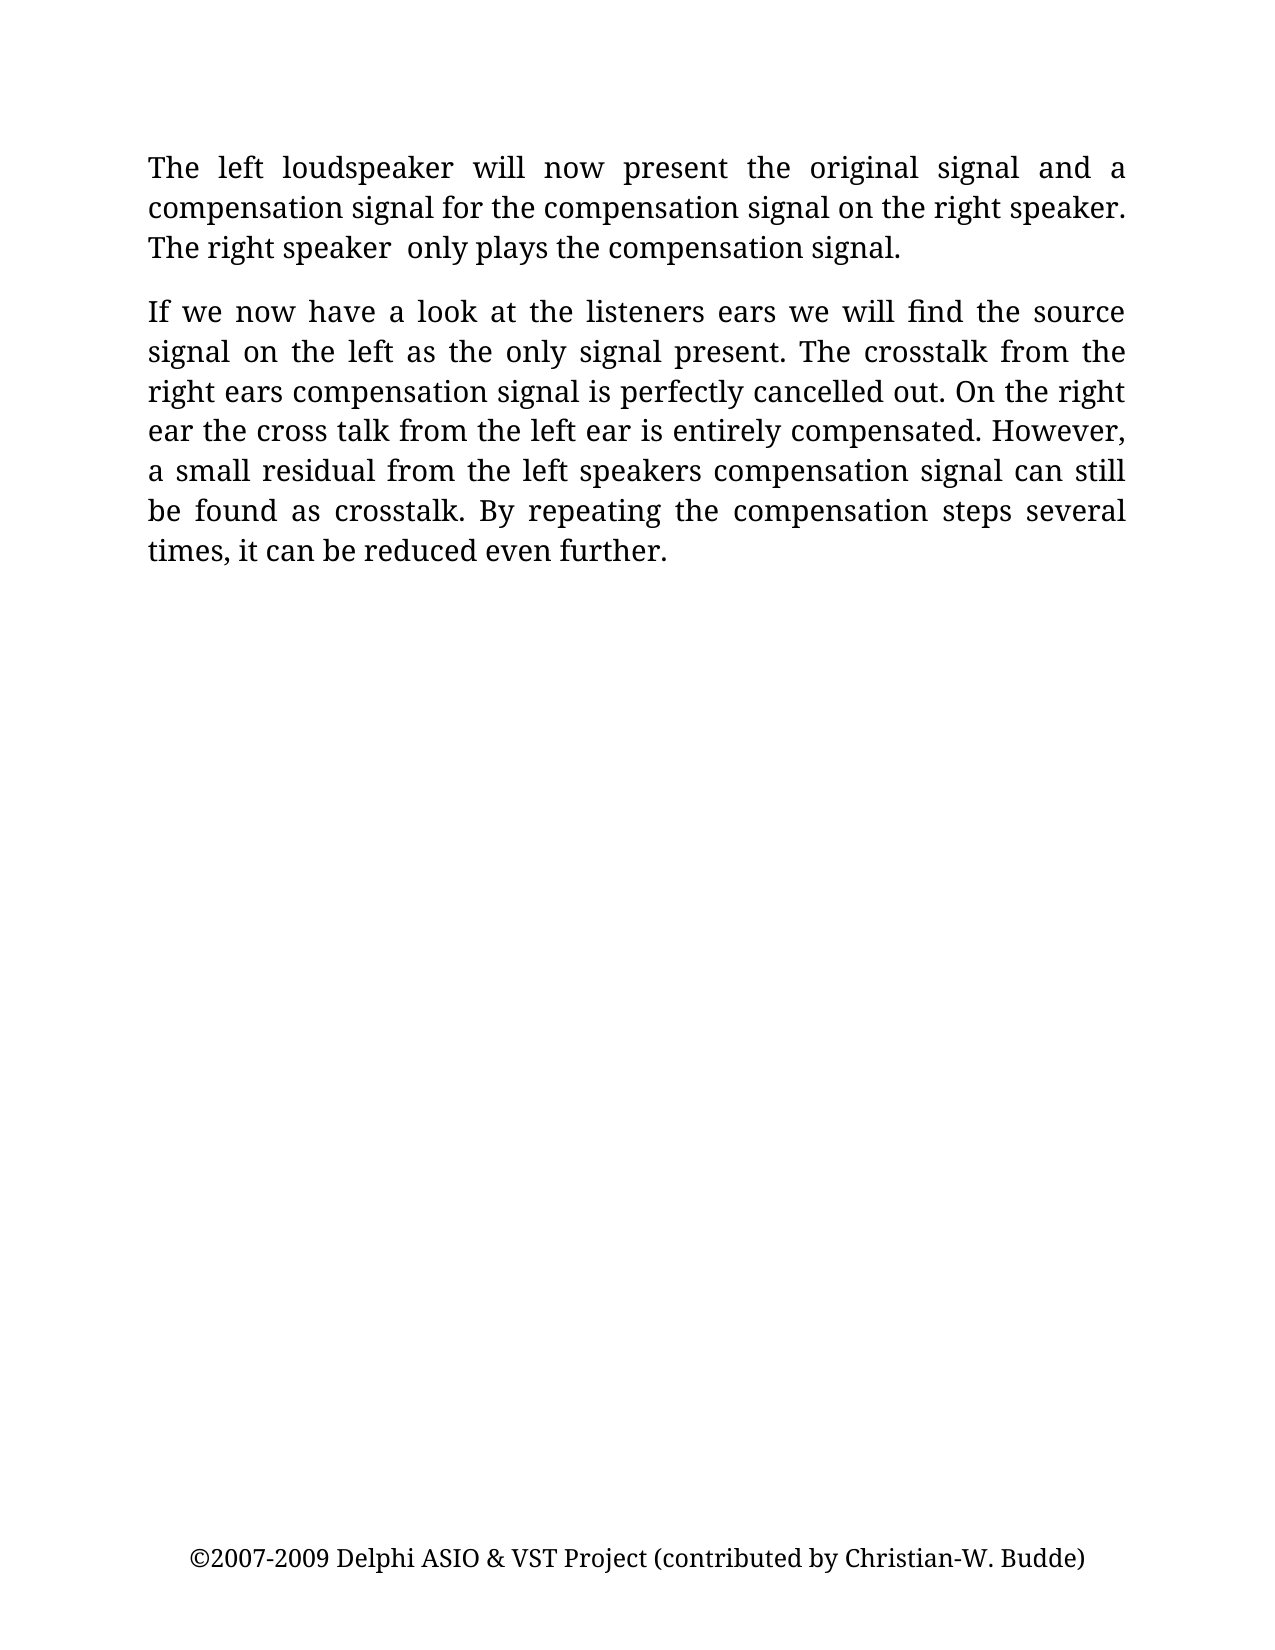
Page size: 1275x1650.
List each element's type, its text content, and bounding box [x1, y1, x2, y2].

text If we now have a look at the listeners ears we will find the source signal on the left as the only signal present. The crosstalk from the right ears compensation signal is perfectly cancelled out. On the right ear the cross talk from the left ear is entirely compensated. However, a small residual from the left speakers compensation signal can still be found as crosstalk. By repeating the compensation steps several times, it can be reduced even further. [148, 292, 1127, 569]
text The left loudspeaker will now present the original signal and a compensation signal for the compensation signal on the right speaker. The right speaker only plays the compensation signal. [148, 148, 1127, 267]
